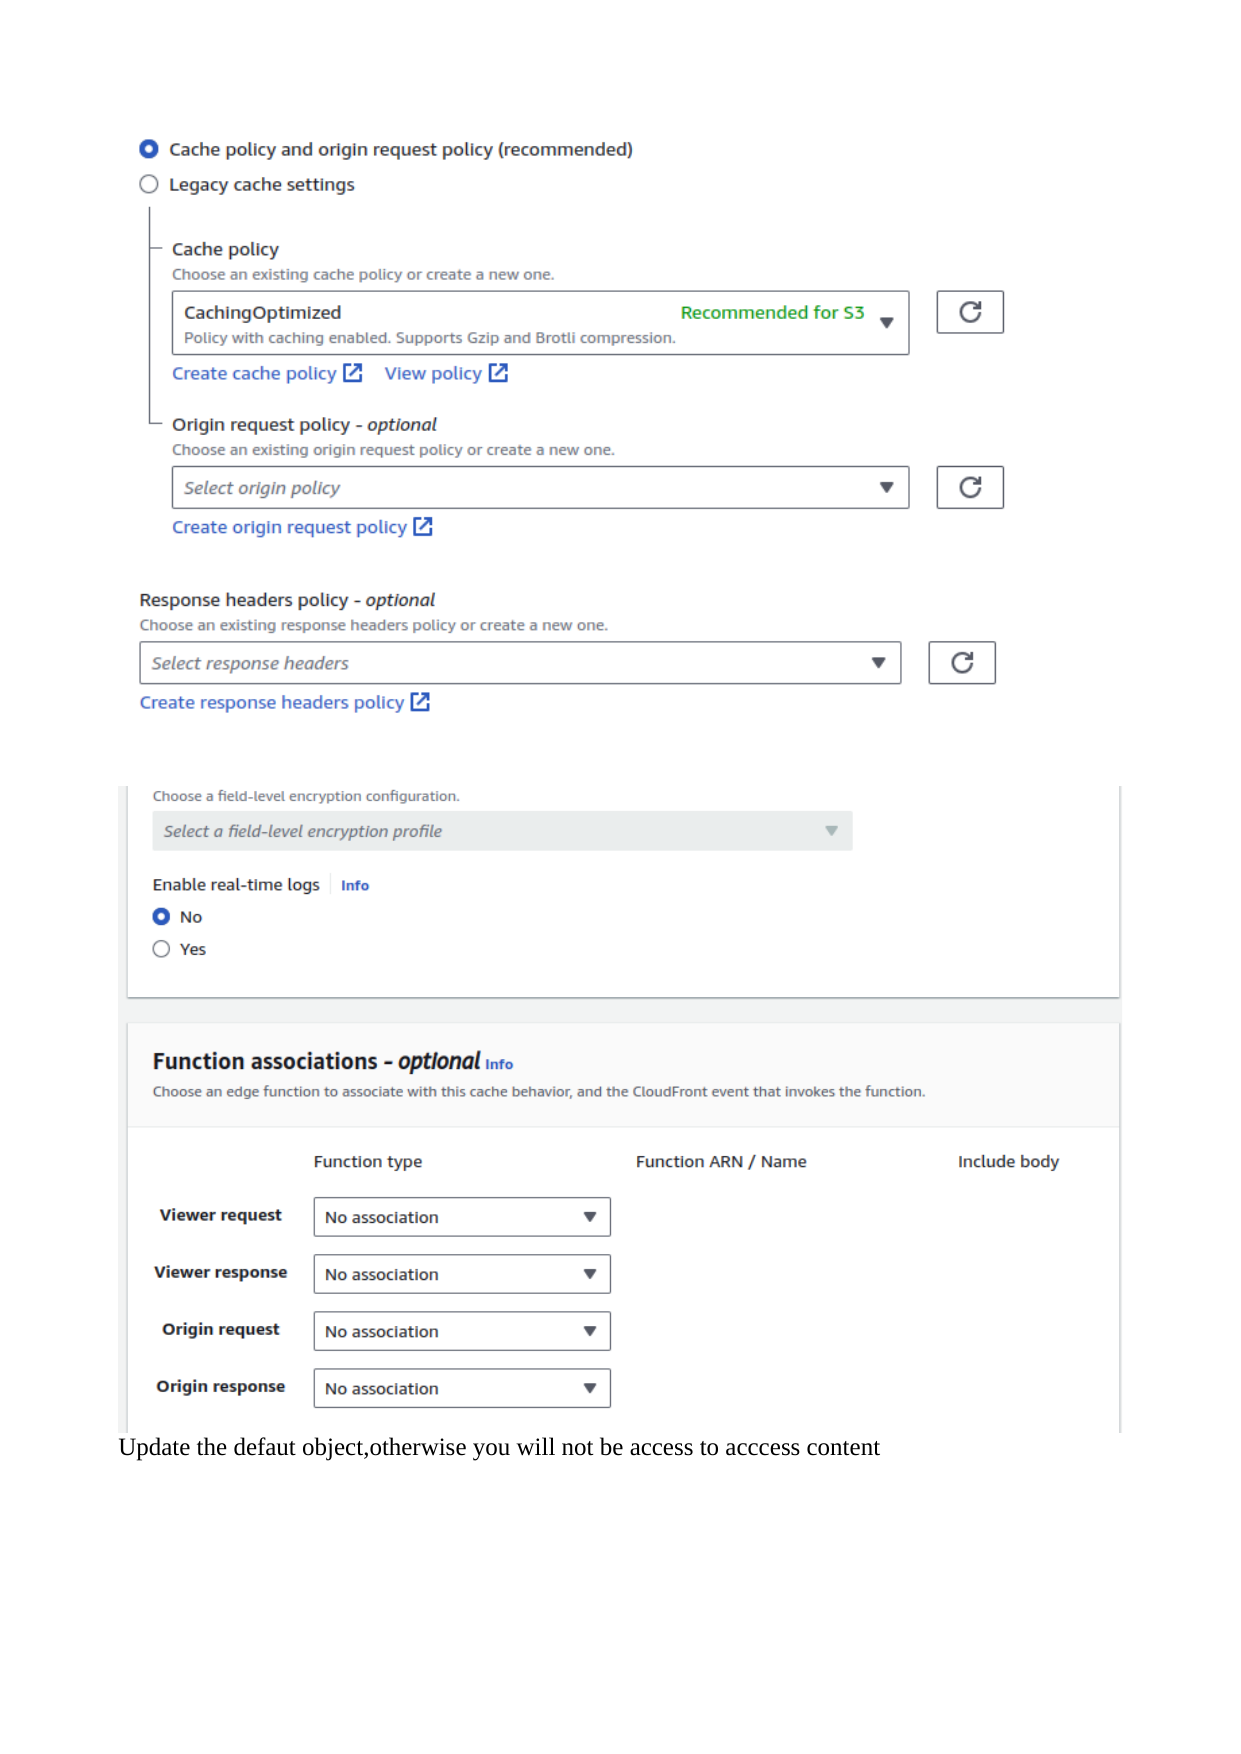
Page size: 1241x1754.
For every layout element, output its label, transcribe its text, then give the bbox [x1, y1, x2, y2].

picture [118, 786, 1123, 1433]
text Update the defaut object,otherwise you will not be access to acccess content [118, 1433, 1122, 1461]
picture [118, 118, 1123, 729]
